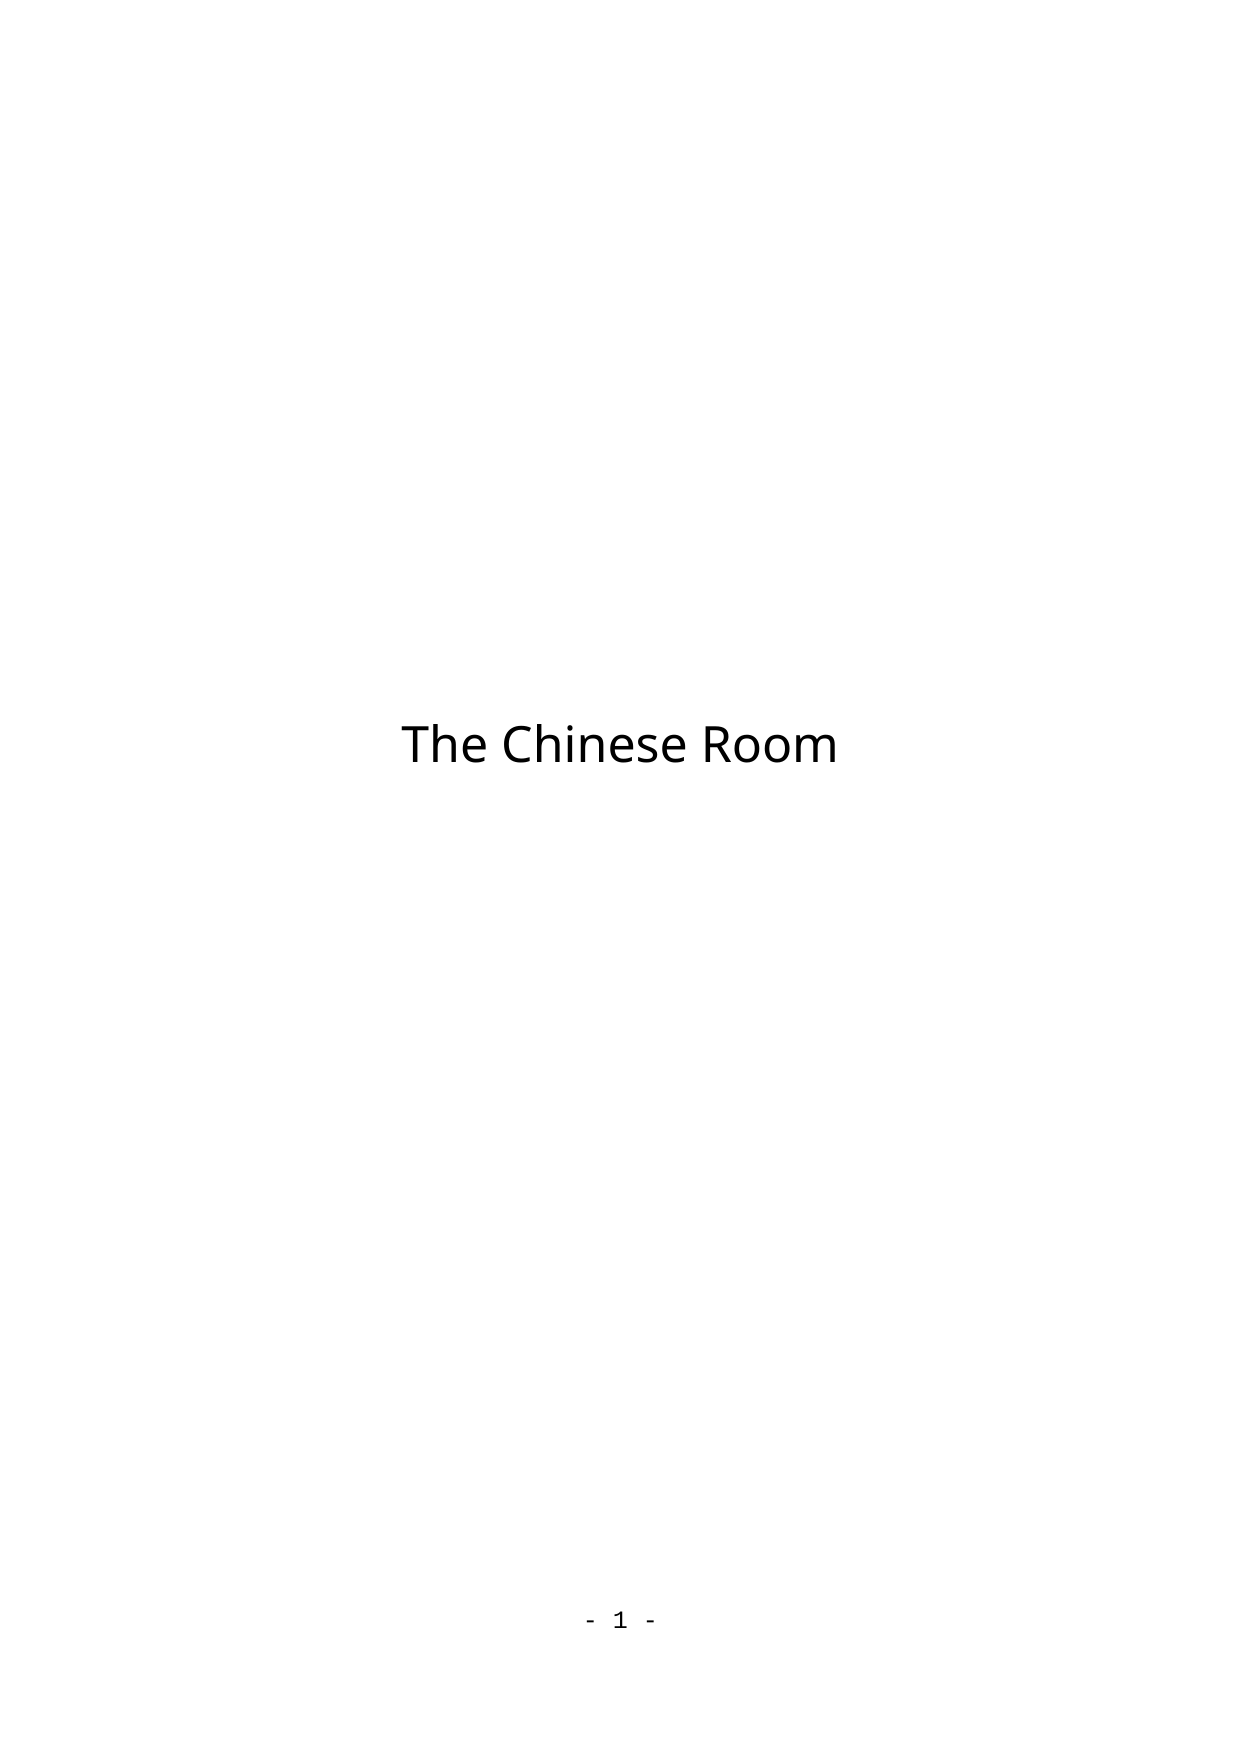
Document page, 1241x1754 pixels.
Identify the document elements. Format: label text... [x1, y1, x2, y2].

title The Chinese Room [118, 709, 1122, 777]
